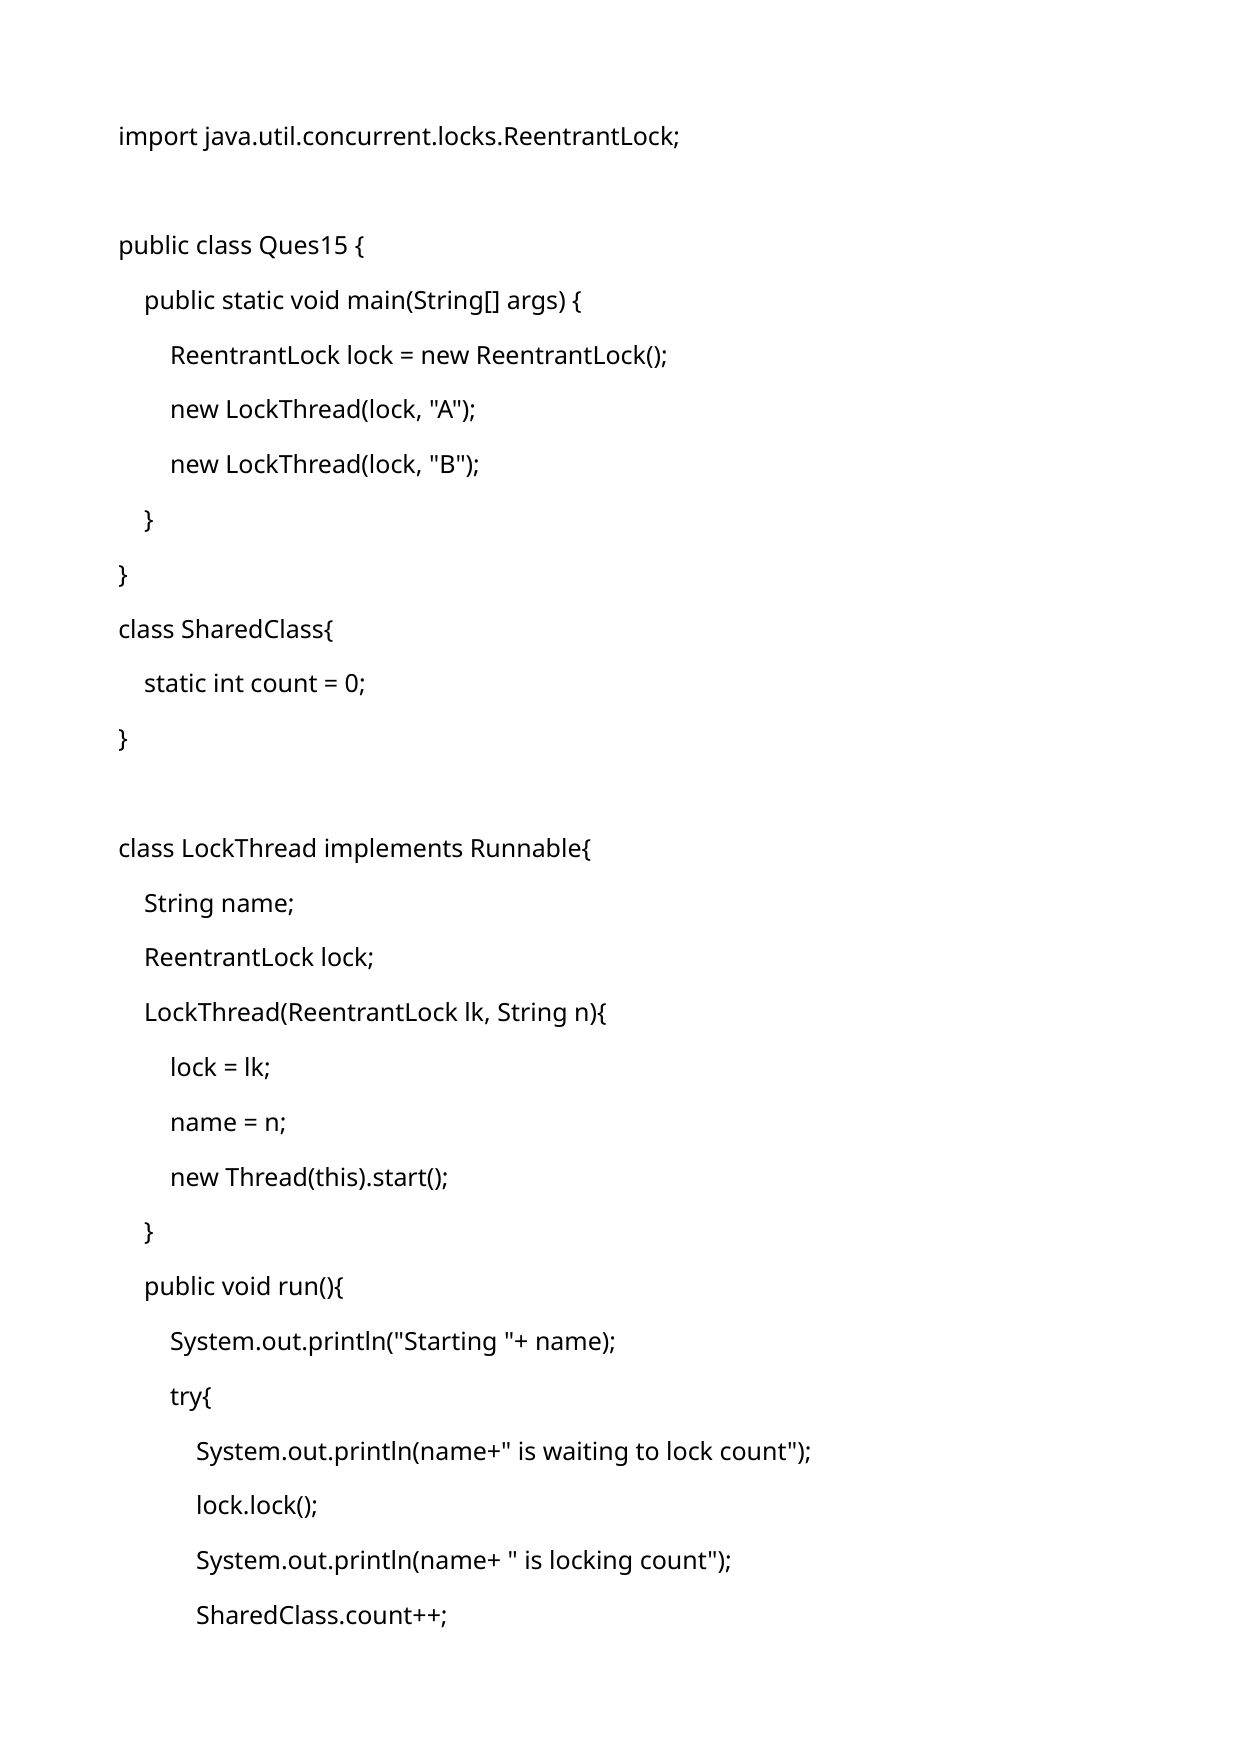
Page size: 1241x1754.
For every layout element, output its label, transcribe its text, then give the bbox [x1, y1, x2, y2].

text public static void main(String[] args) { [118, 282, 1122, 317]
text new LockThread(lock, "B"); [118, 447, 1122, 481]
text new Thread(this).start(); [118, 1159, 1122, 1193]
text System.out.println(name+" is waiting to lock count"); [118, 1433, 1122, 1467]
text lock.lock(); [118, 1488, 1122, 1522]
text try{ [118, 1378, 1122, 1412]
text public void run(){ [118, 1269, 1122, 1303]
text ReentrantLock lock; [118, 940, 1122, 974]
text } [118, 1214, 1122, 1248]
text public class Ques15 { [118, 228, 1122, 262]
text class LockThread implements Runnable{ [118, 830, 1122, 864]
text static int count = 0; [118, 666, 1122, 700]
text } [118, 502, 1122, 536]
text new LockThread(lock, "A"); [118, 392, 1122, 426]
text name = n; [118, 1104, 1122, 1138]
text } [118, 721, 1122, 755]
text lock = lk; [118, 1049, 1122, 1084]
text SharedClass.count++; [118, 1597, 1122, 1632]
text ReentrantLock lock = new ReentrantLock(); [118, 337, 1122, 371]
text class SharedClass{ [118, 611, 1122, 645]
text System.out.println("Starting "+ name); [118, 1323, 1122, 1358]
text String name; [118, 885, 1122, 919]
text LockThread(ReentrantLock lk, String n){ [118, 995, 1122, 1029]
text import java.util.concurrent.locks.ReentrantLock; [118, 118, 1122, 152]
text } [118, 556, 1122, 591]
text System.out.println(name+ " is locking count"); [118, 1543, 1122, 1577]
